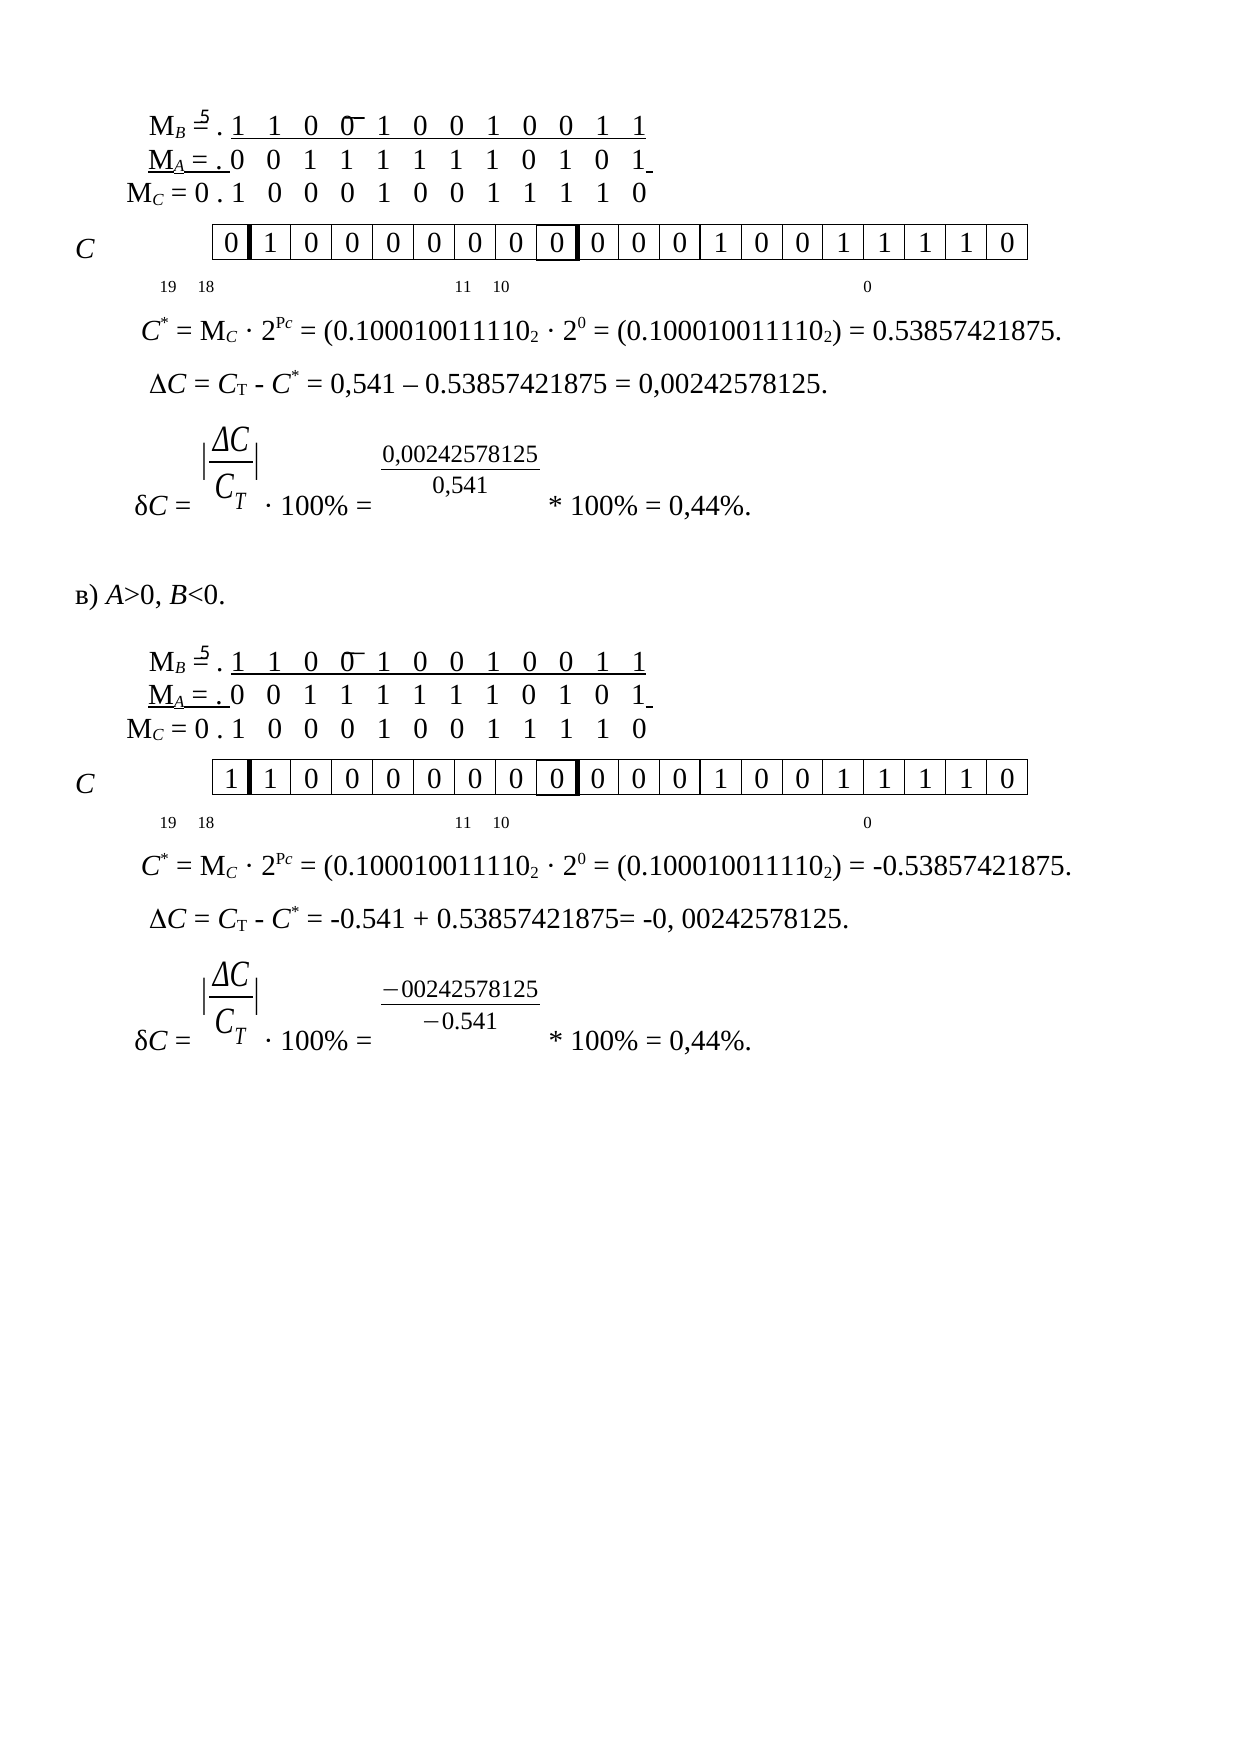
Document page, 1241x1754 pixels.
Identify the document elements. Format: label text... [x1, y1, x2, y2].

text 19 18 11 10 0 С* = МС · 2Рс = (0.1000100111102 · 20 = (0.1000100111102) = 0.53857421875. [75, 277, 1165, 347]
table_header 0 [580, 760, 618, 794]
table_header 0 [580, 225, 618, 259]
text МВ = . 1 1 0 0 1 0 0 1 0 0 1 1 МА = . 0 0 1 1 1 1 1 1 0 1 0 1 [75, 644, 1165, 711]
table_header 1 [701, 760, 741, 794]
table_header 1 [252, 760, 290, 794]
list С [75, 231, 1165, 264]
text δС = · 100% = * 100% = 0,44%. [75, 954, 1165, 1057]
table_header 0 [537, 226, 575, 259]
table_header 1 [213, 760, 247, 794]
table_header 0 [987, 760, 1027, 794]
table_header 0 [783, 760, 822, 794]
table_header 0 [373, 225, 413, 259]
table_header 1 [823, 760, 863, 794]
table_header 0 [414, 225, 454, 259]
table_header 1 [946, 225, 986, 259]
table_header 1 [946, 760, 986, 794]
table_header 0 [496, 225, 536, 259]
table_header 0 [619, 760, 659, 794]
text МС = 0 . 1 0 0 0 1 0 0 1 1 1 1 0 [75, 711, 1165, 744]
table_header 0 [332, 760, 372, 794]
table_header 1 [823, 225, 863, 259]
table_header 0 [660, 225, 699, 259]
table_header 0 [987, 225, 1027, 259]
table_header 0 [455, 225, 495, 259]
text С = СТ - С* = 0,541 – 0.53857421875 = 0,00242578125. [75, 366, 1165, 399]
text 19 18 11 10 0 С* = МС · 2Рс = (0.1000100111102 · 20 = (0.1000100111102) = -0.53857421875. [75, 812, 1165, 882]
text С = СТ - С* = -0.541 + 0.53857421875= -0, 00242578125. [75, 901, 1165, 935]
table_header 0 [742, 760, 782, 794]
table_header 1 [905, 760, 945, 794]
table_header 0 [619, 225, 659, 259]
table_header 0 [742, 225, 782, 259]
table_header 0 [660, 760, 699, 794]
text МВ = . 1 1 0 0 1 0 0 1 0 0 1 1 МА = . 0 0 1 1 1 1 1 1 0 1 0 1 [75, 108, 1165, 176]
table_header 0 [332, 225, 372, 259]
table_header 1 [701, 225, 741, 259]
table_header 0 [373, 760, 413, 794]
table_header 1 [905, 225, 945, 259]
table_header 0 [455, 760, 495, 794]
table_header 1 [252, 225, 290, 259]
list С [75, 766, 1165, 800]
text δС = · 100% = * 100% = 0,44%. [75, 419, 1165, 521]
table_header 0 [291, 760, 331, 794]
text в) А>0, B<0. [75, 577, 1165, 610]
table_header 0 [291, 225, 331, 259]
table_header 0 [783, 225, 822, 259]
table_header 1 [864, 760, 904, 794]
table_header 0 [496, 760, 536, 794]
text МС = 0 . 1 0 0 0 1 0 0 1 1 1 1 0 [75, 176, 1165, 209]
table_header 0 [537, 761, 575, 794]
table_header 1 [864, 225, 904, 259]
table_header 0 [213, 225, 247, 259]
table_header 0 [414, 760, 454, 794]
